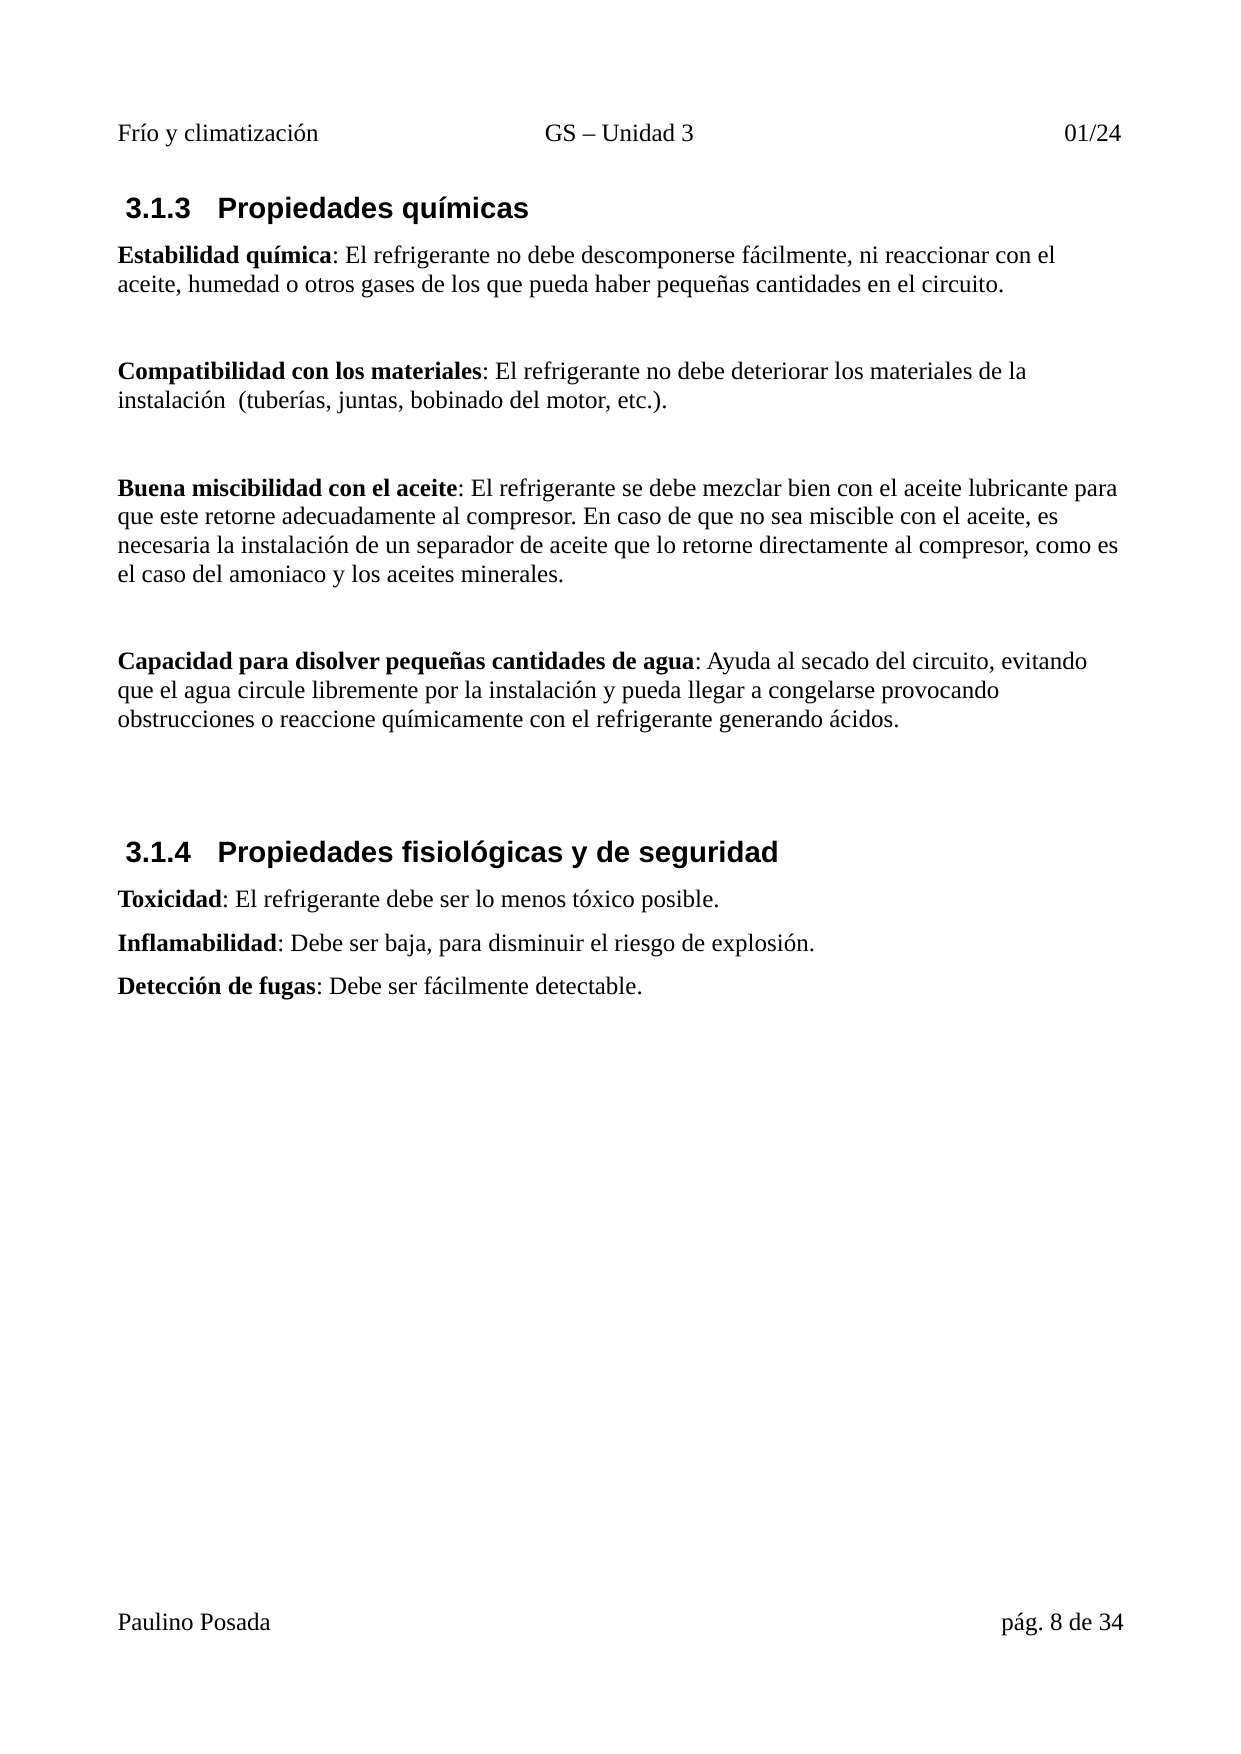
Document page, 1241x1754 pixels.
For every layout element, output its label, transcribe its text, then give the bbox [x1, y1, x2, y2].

text Capacidad para disolver pequeñas cantidades de agua: Ayuda al secado del circuito, evitando que el agua circule libremente por la instalación y pueda llegar a congelarse provocando obstrucciones o reaccione químicamente con el refrigerante generando ácidos. [117, 646, 1123, 733]
text Toxicidad: El refrigerante debe ser lo menos tóxico posible. [117, 884, 1123, 913]
subtitle Propiedades químicas [117, 191, 1123, 225]
text Compatibilidad con los materiales: El refrigerante no debe deteriorar los materiales de la instalación (tuberías, juntas, bobinado del motor, etc.). [117, 356, 1123, 414]
text Buena miscibilidad con el aceite: El refrigerante se debe mezclar bien con el aceite lubricante para que este retorne adecuadamente al compresor. En caso de que no sea miscible con el aceite, es necesaria la instalación de un separador de aceite que lo retorne directamente al compresor, como es el caso del amoniaco y los aceites minerales. [117, 473, 1123, 588]
subtitle Propiedades fisiológicas y de seguridad [117, 835, 1123, 869]
text Estabilidad química: El refrigerante no debe descomponerse fácilmente, ni reaccionar con el aceite, humedad o otros gases de los que pueda haber pequeñas cantidades en el circuito. [117, 240, 1123, 298]
text Detección de fugas: Debe ser fácilmente detectable. [117, 971, 1123, 1000]
text Inflamabilidad: Debe ser baja, para disminuir el riesgo de explosión. [117, 928, 1123, 956]
